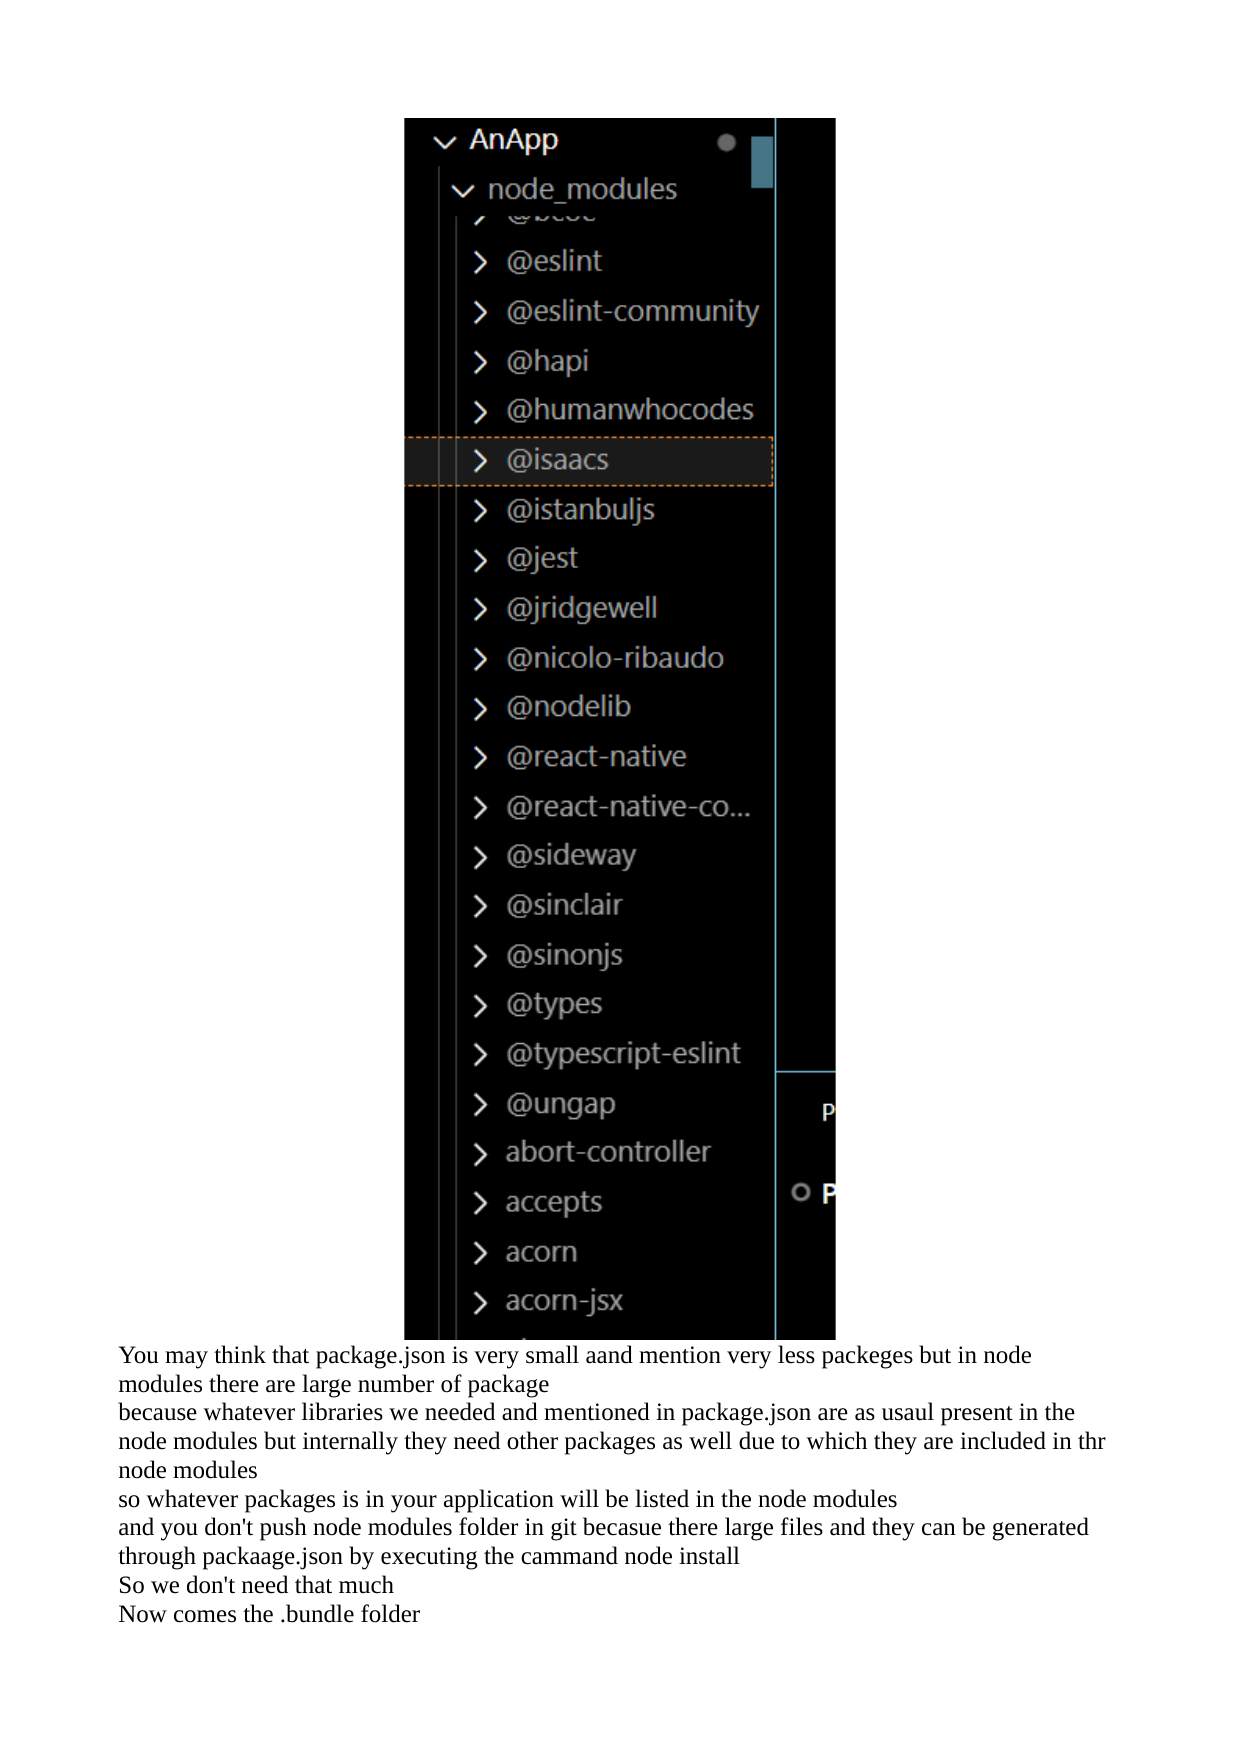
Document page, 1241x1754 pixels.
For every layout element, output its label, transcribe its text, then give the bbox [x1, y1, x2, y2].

picture [404, 118, 836, 1340]
text So we don't need that much [118, 1570, 1122, 1599]
text You may think that package.json is very small aand mention very less packeges but in node modules there are large number of package [118, 118, 1122, 1397]
text Now comes the .bundle folder [118, 1599, 1122, 1627]
text so whatever packages is in your application will be listed in the node modules [118, 1484, 1122, 1512]
text because whatever libraries we needed and mentioned in package.json are as usaul present in the node modules but internally they need other packages as well due to which they are included in thr node modules [118, 1397, 1122, 1484]
text and you don't push node modules folder in git becasue there large files and they can be generated through packaage.json by executing the cammand node install [118, 1512, 1122, 1570]
